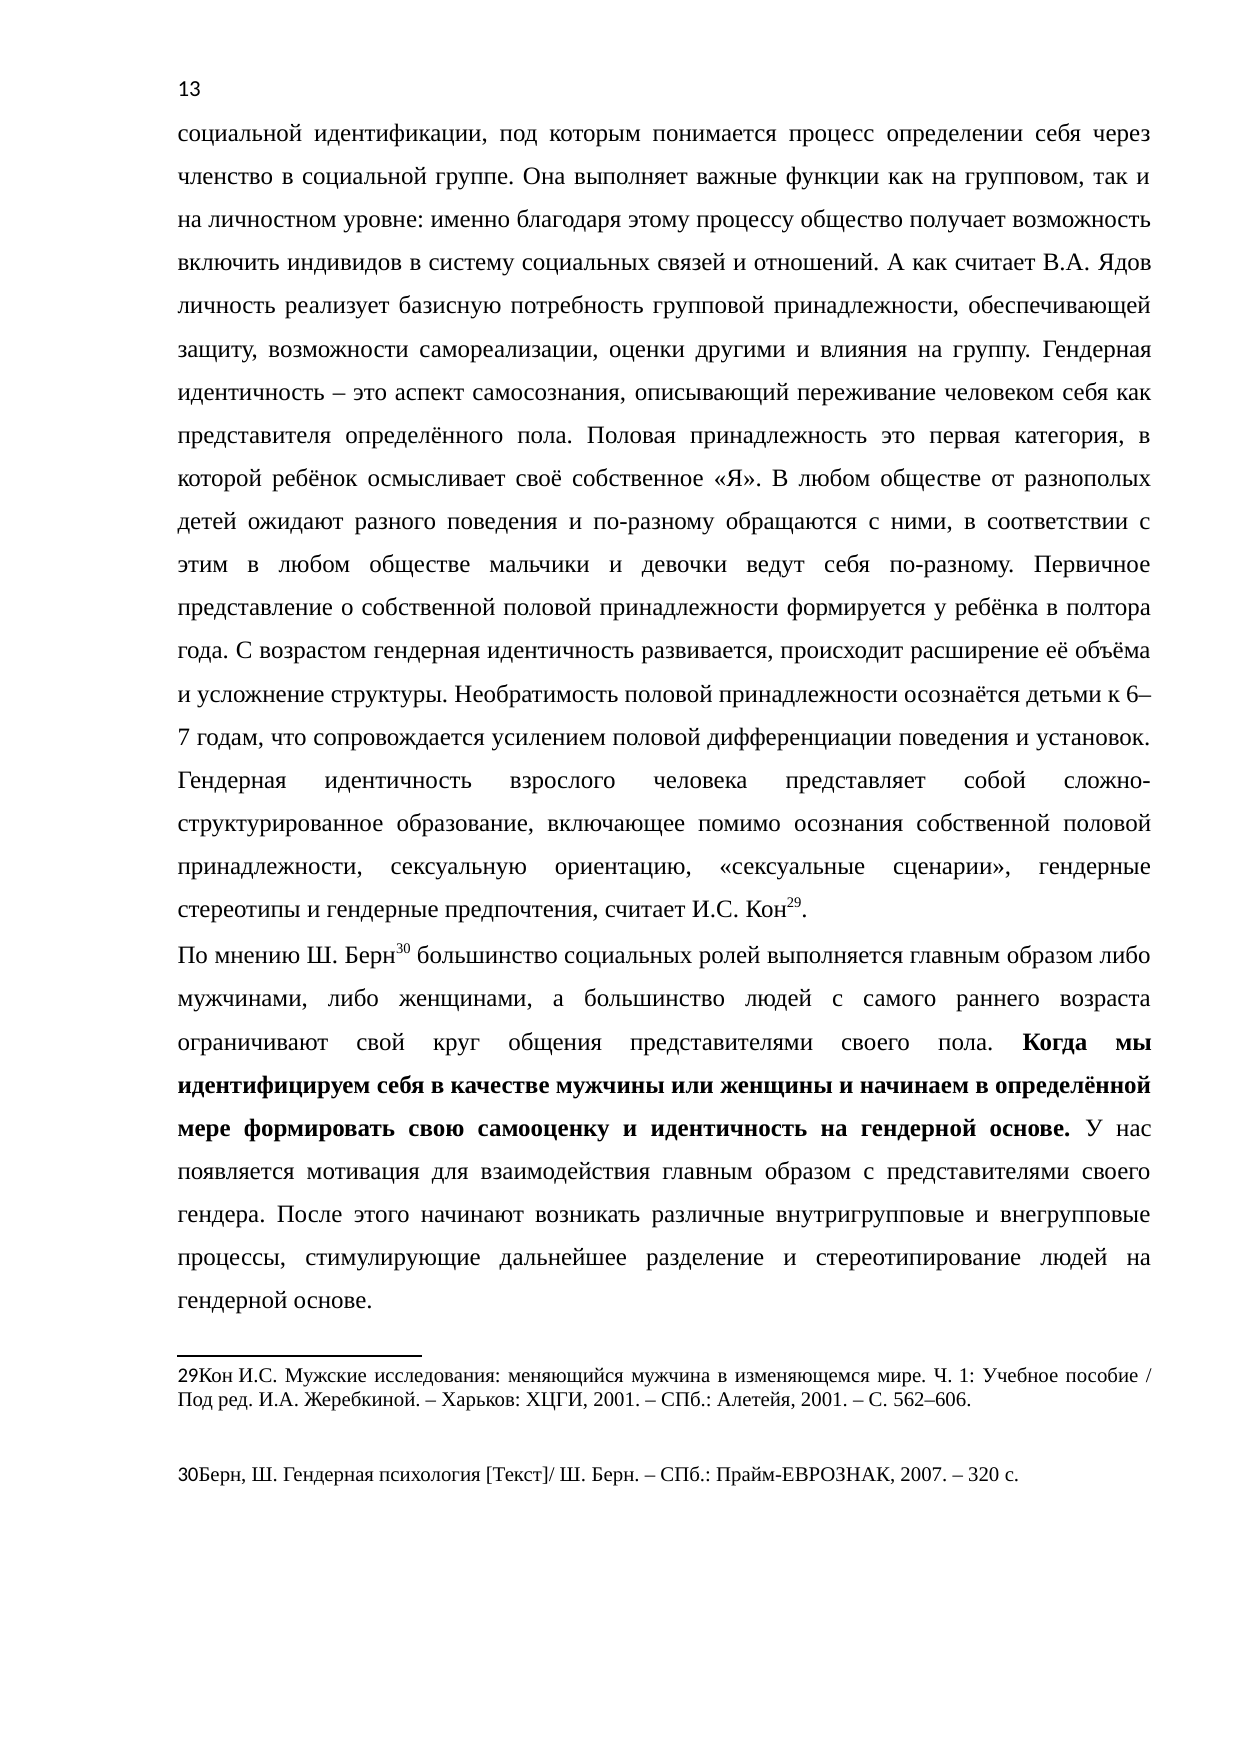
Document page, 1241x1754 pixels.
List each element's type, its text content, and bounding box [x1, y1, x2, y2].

text По мнению Ш. Берн большинство социальных ролей выполняется главным образом либо мужчинами, либо женщинами, а большинство людей с самого раннего возраста ограничивают свой круг общения представителями своего пола. Когда мы идентифицируем себя в качестве мужчины или женщины и начинаем в определённой мере формировать свою самооценку и идентичность на гендерной основе. У нас появляется мотивация для взаимодействия главным образом с представителями своего гендера. После этого начинают возникать различные внутригрупповые и внегрупповые процессы, стимулирующие дальнейшее разделение и стереотипирование людей на гендерной основе. [177, 940, 1152, 1314]
text Кон И.С. Мужские исследования: меняющийся мужчина в изменяющемся мире. Ч. 1: Учебное пособие / Под ред. И.А. Жеребкиной. – Харьков: ХЦГИ, 2001. – СПб.: Алетейя, 2001. – С. 562–606. [177, 1362, 1152, 1411]
text социальной идентификации, под которым понимается процесс определении себя через членство в социальной группе. Она выполняет важные функции как на групповом, так и на личностном уровне: именно благодаря этому процессу общество получает возможность включить индивидов в систему социальных связей и отношений. А как считает В.А. Ядов личность реализует базисную потребность групповой принадлежности, обеспечивающей защиту, возможности самореализации, оценки другими и влияния на группу. Гендерная идентичность – это аспект самосознания, описывающий переживание человеком себя как представителя определённого пола. Половая принадлежность это первая категория, в которой ребёнок осмысливает своё собственное «Я». В любом обществе от разнополых детей ожидают разного поведения и по-разному обращаются с ними, в соответствии с этим в любом обществе мальчики и девочки ведут себя по-разному. Первичное представление о собственной половой принадлежности формируется у ребёнка в полтора года. С возрастом гендерная идентичность развивается, происходит расширение её объёма и усложнение структуры. Необратимость половой принадлежности осознаётся детьми к 6–7 годам, что сопровождается усилением половой дифференциации поведения и установок. Гендерная идентичность взрослого человека представляет собой сложно-структурированное образование, включающее помимо осознания собственной половой принадлежности, сексуальную ориентацию, «сексуальные сценарии», гендерные стереотипы и гендерные предпочтения, считает И.С. Кон. [177, 118, 1152, 923]
text Берн, Ш. Гендерная психология [Текст]/ Ш. Берн. – СПб.: Прайм-ЕВРОЗНАК, 2007. – 320 с. [177, 1461, 1152, 1487]
